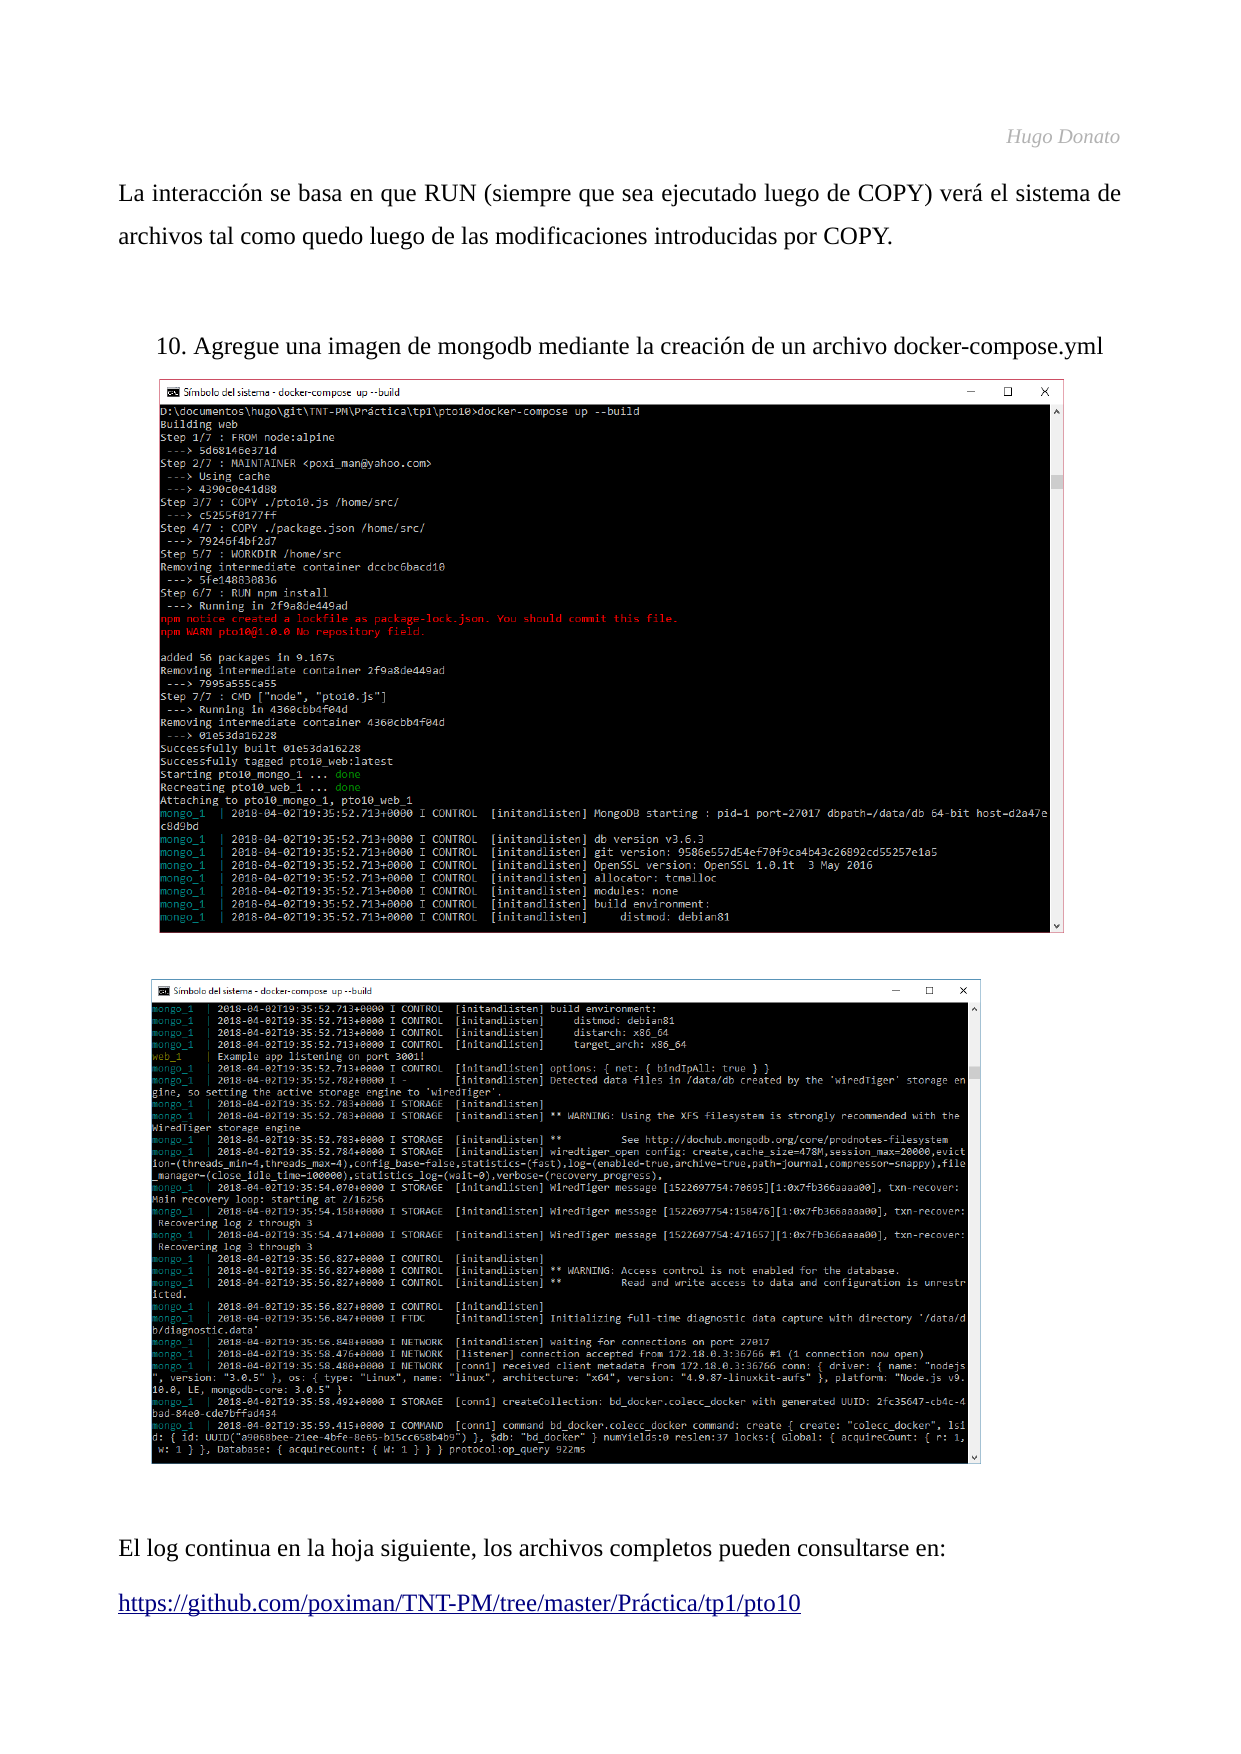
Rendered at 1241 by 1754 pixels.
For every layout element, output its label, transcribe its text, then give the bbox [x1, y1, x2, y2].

text La interacción se basa en que RUN (siempre que sea ejecutado luego de COPY) verá el sistema de archivos tal como quedo luego de las modificaciones introducidas por COPY. [118, 178, 1122, 249]
text El log continua en la hoja siguiente, los archivos completos pueden consultarse en: [118, 1533, 1122, 1561]
text https://github.com/poximan/TNT-PM/tree/master/Práctica/tp1/pto10 [118, 1588, 1122, 1616]
list Agregue una imagen de mongodb mediante la creación de un archivo docker-compose.yml [156, 331, 1122, 359]
picture [159, 379, 1064, 933]
picture [151, 979, 981, 1464]
